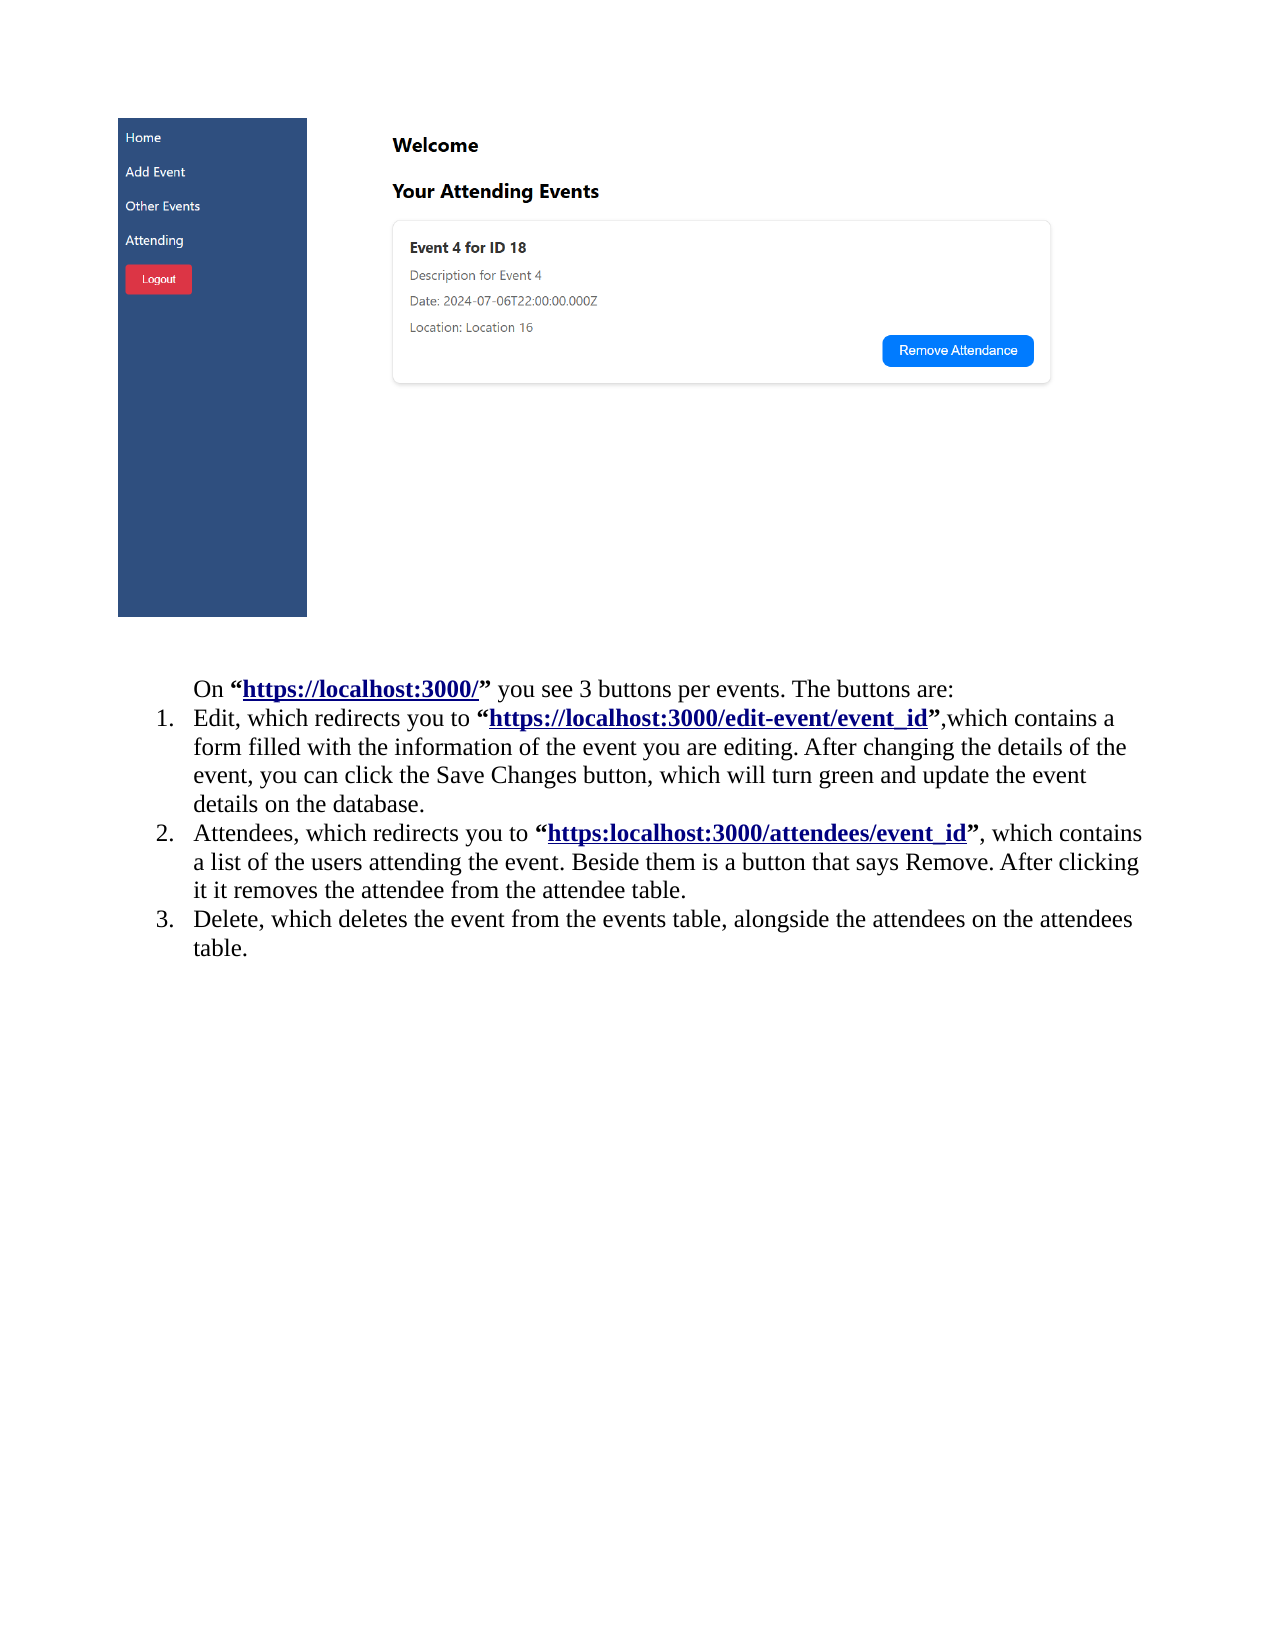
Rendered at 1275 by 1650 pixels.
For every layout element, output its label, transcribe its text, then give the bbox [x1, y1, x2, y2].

list Delete, which deletes the event from the events table, alongside the attendees on the attendees table. [156, 904, 1157, 962]
list On “https://localhost:3000/” you see 3 buttons per events. The buttons are: [156, 674, 1157, 703]
picture [118, 118, 1157, 617]
list Attendees, which redirects you to “https:localhost:3000/attendees/event_id”, which contains a list of the users attending the event. Beside them is a button that says Remove. After clicking it it removes the attendee from the attendee table. [156, 818, 1157, 904]
list Edit, which redirects you to “https://localhost:3000/edit-event/event_id”,which contains a form filled with the information of the event you are editing. After changing the details of the event, you can click the Save Changes button, which will turn green and update the event details on the database. [156, 703, 1157, 818]
